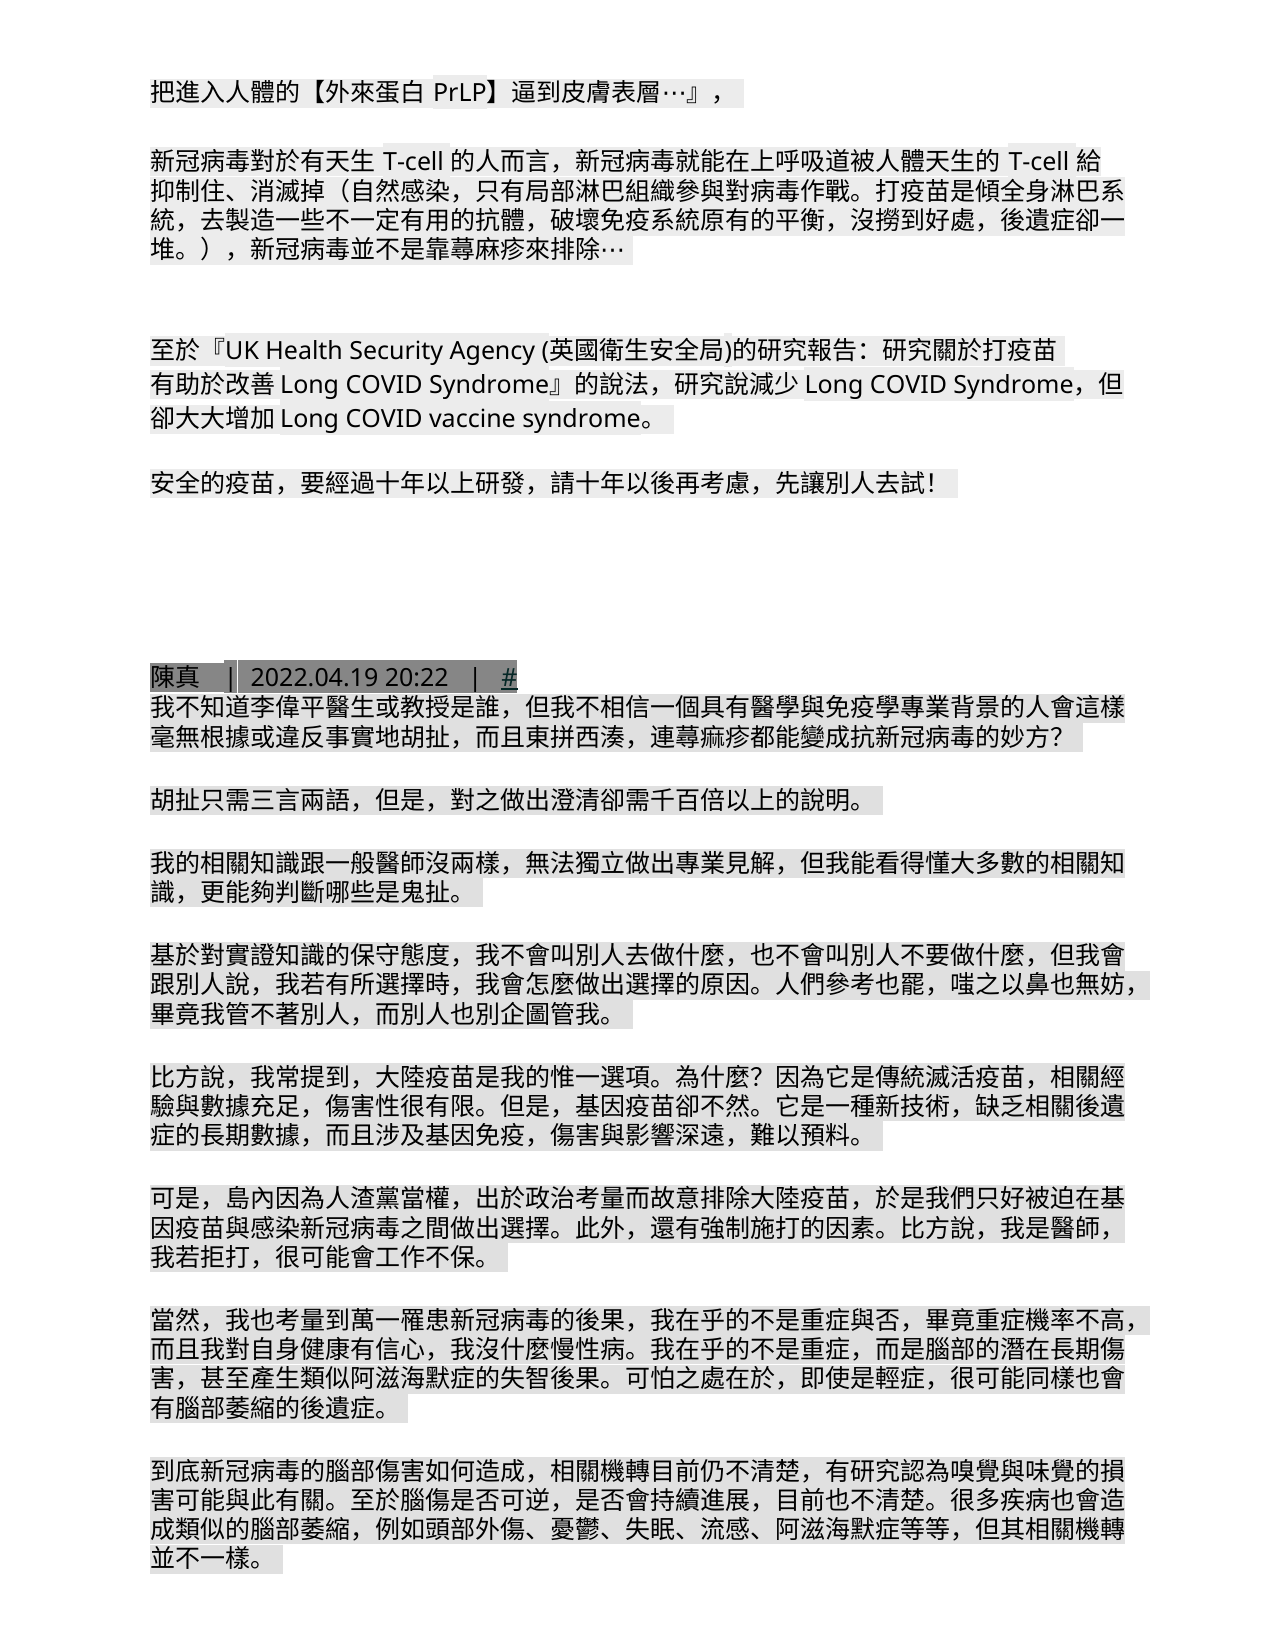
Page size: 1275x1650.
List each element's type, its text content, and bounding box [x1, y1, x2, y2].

text 把進入人體的【外來蛋白 PrLP】逼到皮膚表層⋯』， 新冠病毒對於有天生 T-cell 的人而言，新冠病毒就能在上呼吸道被人體天生的 T-cell 給抑制住、消滅掉（自然感染，只有局部淋巴組織參與對病毒作戰。打疫苗是傾全身淋巴系統，去製造一些不一定有用的抗體，破壞免疫系統原有的平衡，沒撈到好處，後遺症卻一堆。），新冠病毒並不是靠蕁麻疹來排除⋯ 至於『UK Health Security Agency (英國衛生安全局)的研究報告：研究關於打疫苗 有助於改善Long COVID Syndrome』的說法，研究說減少Long COVID Syndrome，但卻大大增加Long COVID vaccine syndrome。 安全的疫苗，要經過十年以上研發，請十年以後再考慮，先讓別人去試！ [150, 75, 1125, 634]
text 陳真 | 2022.04.19 20:22 | # [150, 659, 1125, 693]
text 我不知道李偉平醫生或教授是誰，但我不相信一個具有醫學與免疫學專業背景的人會這樣毫無根據或違反事實地胡扯，而且東拼西湊，連蕁痲疹都能變成抗新冠病毒的妙方？ 胡扯只需三言兩語，但是，對之做出澄清卻需千百倍以上的說明。 我的相關知識跟一般醫師沒兩樣，無法獨立做出專業見解，但我能看得懂大多數的相關知識，更能夠判斷哪些是鬼扯。 基於對實證知識的保守態度，我不會叫別人去做什麼，也不會叫別人不要做什麼，但我會跟別人說，我若有所選擇時，我會怎麼做出選擇的原因。人們參考也罷，嗤之以鼻也無妨，畢竟我管不著別人，而別人也別企圖管我。 比方說，我常提到，大陸疫苗是我的惟一選項。為什麼？因為它是傳統滅活疫苗，相關經驗與數據充足，傷害性很有限。但是，基因疫苗卻不然。它是一種新技術，缺乏相關後遺症的長期數據，而且涉及基因免疫，傷害與影響深遠，難以預料。 可是，島內因為人渣黨當權，出於政治考量而故意排除大陸疫苗，於是我們只好被迫在基因疫苗與感染新冠病毒之間做出選擇。此外，還有強制施打的因素。比方說，我是醫師，我若拒打，很可能會工作不保。 當然，我也考量到萬一罹患新冠病毒的後果，我在乎的不是重症與否，畢竟重症機率不高，而且我對自身健康有信心，我沒什麼慢性病。我在乎的不是重症，而是腦部的潛在長期傷害，甚至產生類似阿滋海默症的失智後果。可怕之處在於，即使是輕症，很可能同樣也會有腦部萎縮的後遺症。 到底新冠病毒的腦部傷害如何造成，相關機轉目前仍不清楚，有研究認為嗅覺與味覺的損害可能與此有關。至於腦傷是否可逆，是否會持續進展，目前也不清楚。很多疾病也會造成類似的腦部萎縮，例如頭部外傷、憂鬱、失眠、流感、阿滋海默症等等，但其相關機轉並不一樣。 https://journals.plos.org/plosmedicine/article?id=10.1371/journal.pmed.1003773 https://www.nature.com/articles/s41586-022-04569-5 https://bit.ly/37muvgx 至於Long COVID Syndrome，指的是在初期症狀改善後依然持續數月或更久的長期症狀。相關定義仍無共識，主要包括呼吸困難、疲憊與衰弱、胸痛、喉嚨痛、嗅覺與味覺受損、腸胃不適、頭暈、姿勢性心博過速、肌肉痛、背痛、關節痛或頭痛等等各部位疼痛，另外也包括焦慮、憂鬱、專注力下降及認知功能與記憶的退化等等。 Long COVID Syndrome 很常見，一半以上的感染者都會有長期後遺症，這不是西方人的專利。腦部萎縮的機轉，也不是Long COVID Syndrome的惟一原因，它是包括一大串的症狀。 至於疫苗是否有助於改善Long COVID Syndrome，許多研究得出正面結論，請看UK Health Security Agency (英國衛生安全局)的研究報告： https://ukhsa.koha-ptfs.co.uk/cgi-bin/koha/opac-retrieve-file.pl?id=fe4f10cd3cd509fe045ad4f72ae0dfff 不過，若是只針對腦部萎縮的後遺症，感染後打疫苗是否能改善腦傷，也許就比較有爭議。但我沒聽過越打疫苗之後腦部萎縮反而越嚴重的，更沒聽過什麼感染後打疫苗是腦部萎縮的原因這樣一種毫無根據的說法。 至於蕁痲疹的 "妙用"，什麼透過蕁痲疹發作，把新冠病毒從汗腺排出去？那就更是鬼扯蛋了。 [150, 693, 1125, 1574]
